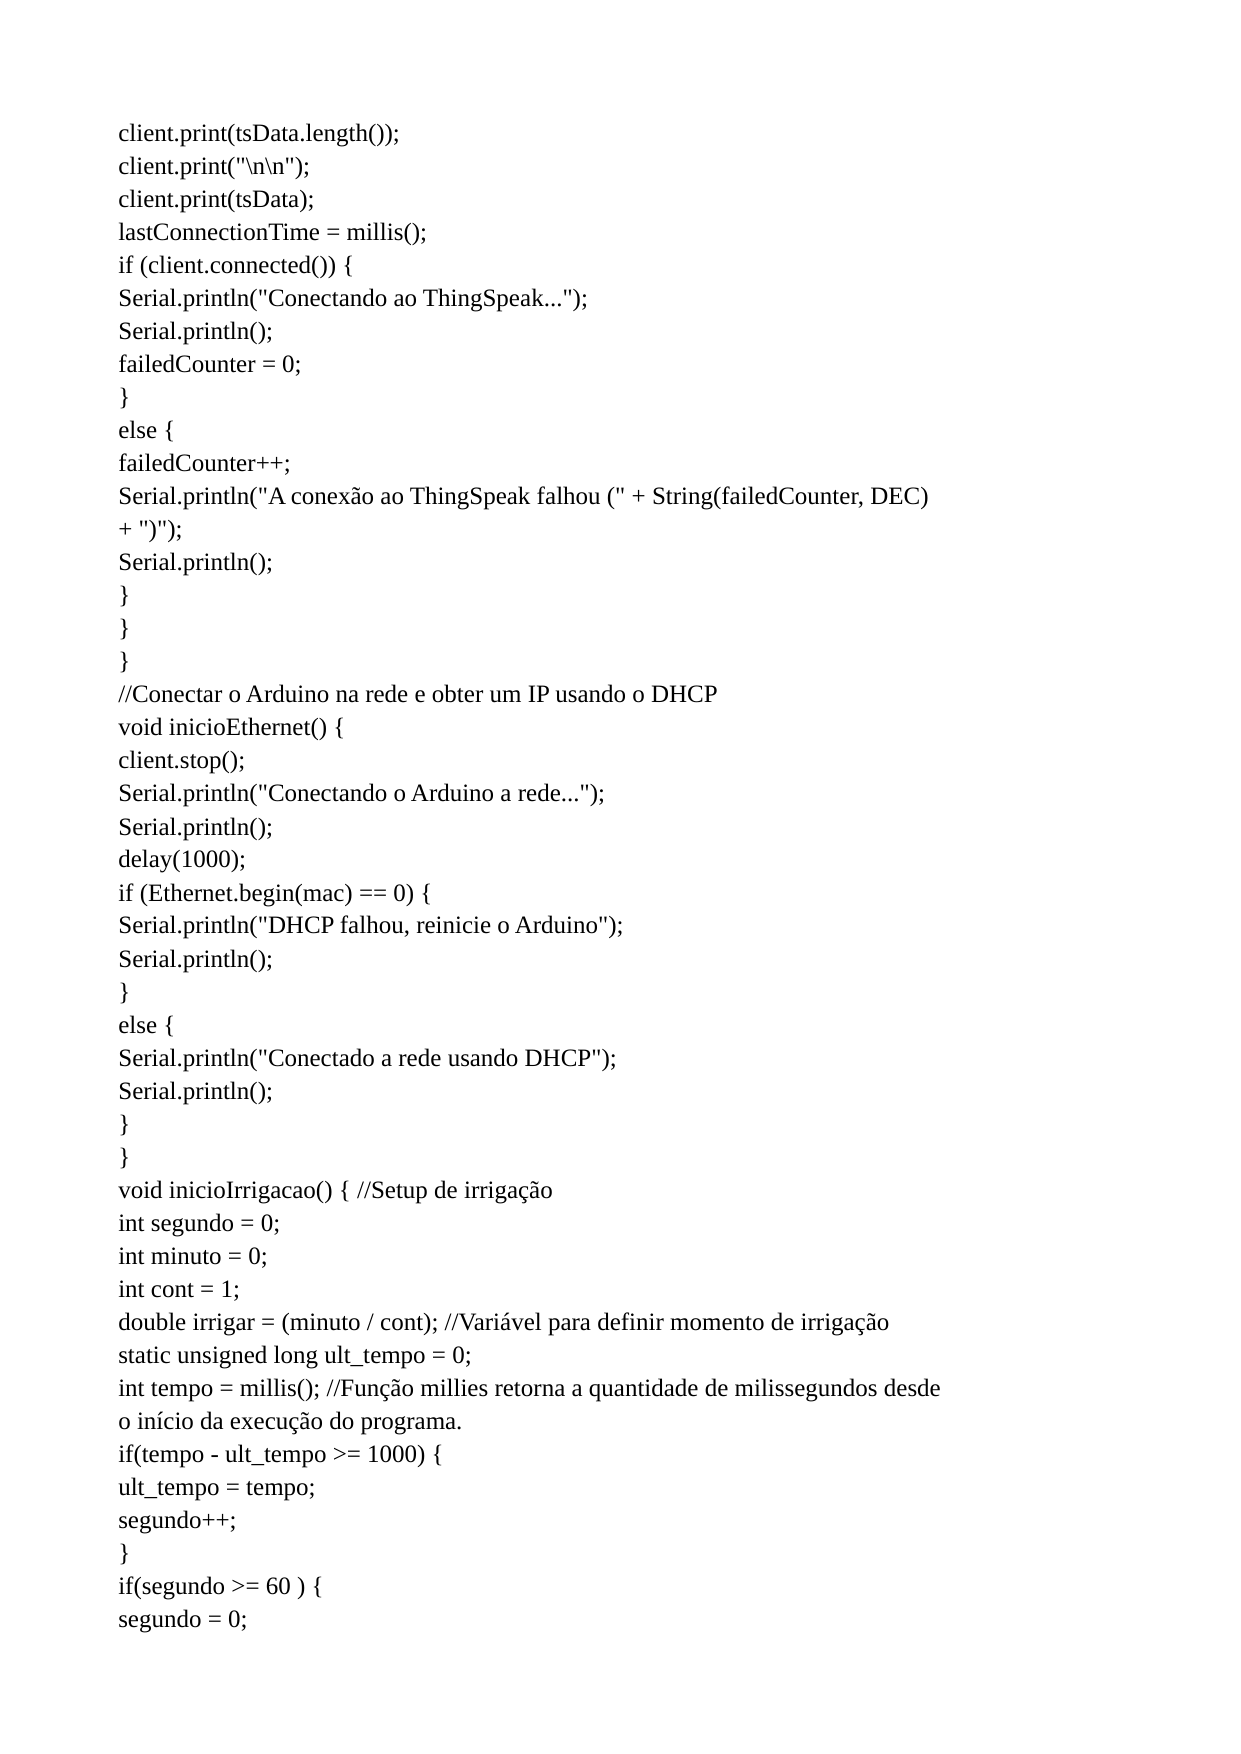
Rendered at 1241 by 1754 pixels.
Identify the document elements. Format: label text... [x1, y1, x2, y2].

text } [118, 580, 1122, 609]
text lastConnectionTime = millis(); [118, 217, 1122, 246]
text if(segundo >= 60 ) { [118, 1571, 1122, 1600]
text void inicioEthernet() { [118, 712, 1122, 741]
text client.print(tsData.length()); [118, 118, 1122, 147]
text } [118, 977, 1122, 1005]
text if (client.connected()) { [118, 250, 1122, 279]
text Serial.println(); [118, 547, 1122, 576]
text else { [118, 415, 1122, 444]
text segundo = 0; [118, 1604, 1122, 1633]
text Serial.println("Conectando o Arduino a rede..."); [118, 778, 1122, 807]
text delay(1000); [118, 844, 1122, 873]
text + ")"); [118, 514, 1122, 543]
text if(tempo - ult_tempo >= 1000) { [118, 1439, 1122, 1468]
text } [118, 646, 1122, 675]
text Serial.println(); [118, 944, 1122, 972]
text int cont = 1; [118, 1274, 1122, 1303]
text client.stop(); [118, 746, 1122, 774]
text failedCounter = 0; [118, 349, 1122, 378]
text static unsigned long ult_tempo = 0; [118, 1340, 1122, 1369]
text int minuto = 0; [118, 1241, 1122, 1269]
text if (Ethernet.begin(mac) == 0) { [118, 878, 1122, 906]
text void inicioIrrigacao() { //Setup de irrigação [118, 1175, 1122, 1203]
text } [118, 1538, 1122, 1567]
text } [118, 613, 1122, 642]
text double irrigar = (minuto / cont); //Variável para definir momento de irrigação [118, 1307, 1122, 1336]
text Serial.println("A conexão ao ThingSpeak falhou (" + String(failedCounter, DEC) [118, 481, 1122, 510]
text int segundo = 0; [118, 1208, 1122, 1237]
text } [118, 382, 1122, 411]
text ult_tempo = tempo; [118, 1472, 1122, 1501]
text Serial.println("Conectando ao ThingSpeak..."); [118, 283, 1122, 312]
text Serial.println(); [118, 316, 1122, 345]
text else { [118, 1010, 1122, 1038]
text client.print(tsData); [118, 184, 1122, 213]
text } [118, 1109, 1122, 1137]
text Serial.println(); [118, 1076, 1122, 1104]
text failedCounter++; [118, 448, 1122, 477]
text client.print("\n\n"); [118, 151, 1122, 180]
text Serial.println("Conectado a rede usando DHCP"); [118, 1043, 1122, 1071]
text segundo++; [118, 1505, 1122, 1534]
text } [118, 1142, 1122, 1171]
text Serial.println("DHCP falhou, reinicie o Arduino"); [118, 911, 1122, 939]
text int tempo = millis(); //Função millies retorna a quantidade de milissegundos desde [118, 1373, 1122, 1402]
text Serial.println(); [118, 812, 1122, 840]
text //Conectar o Arduino na rede e obter um IP usando o DHCP [118, 679, 1122, 708]
text o início da execução do programa. [118, 1406, 1122, 1435]
